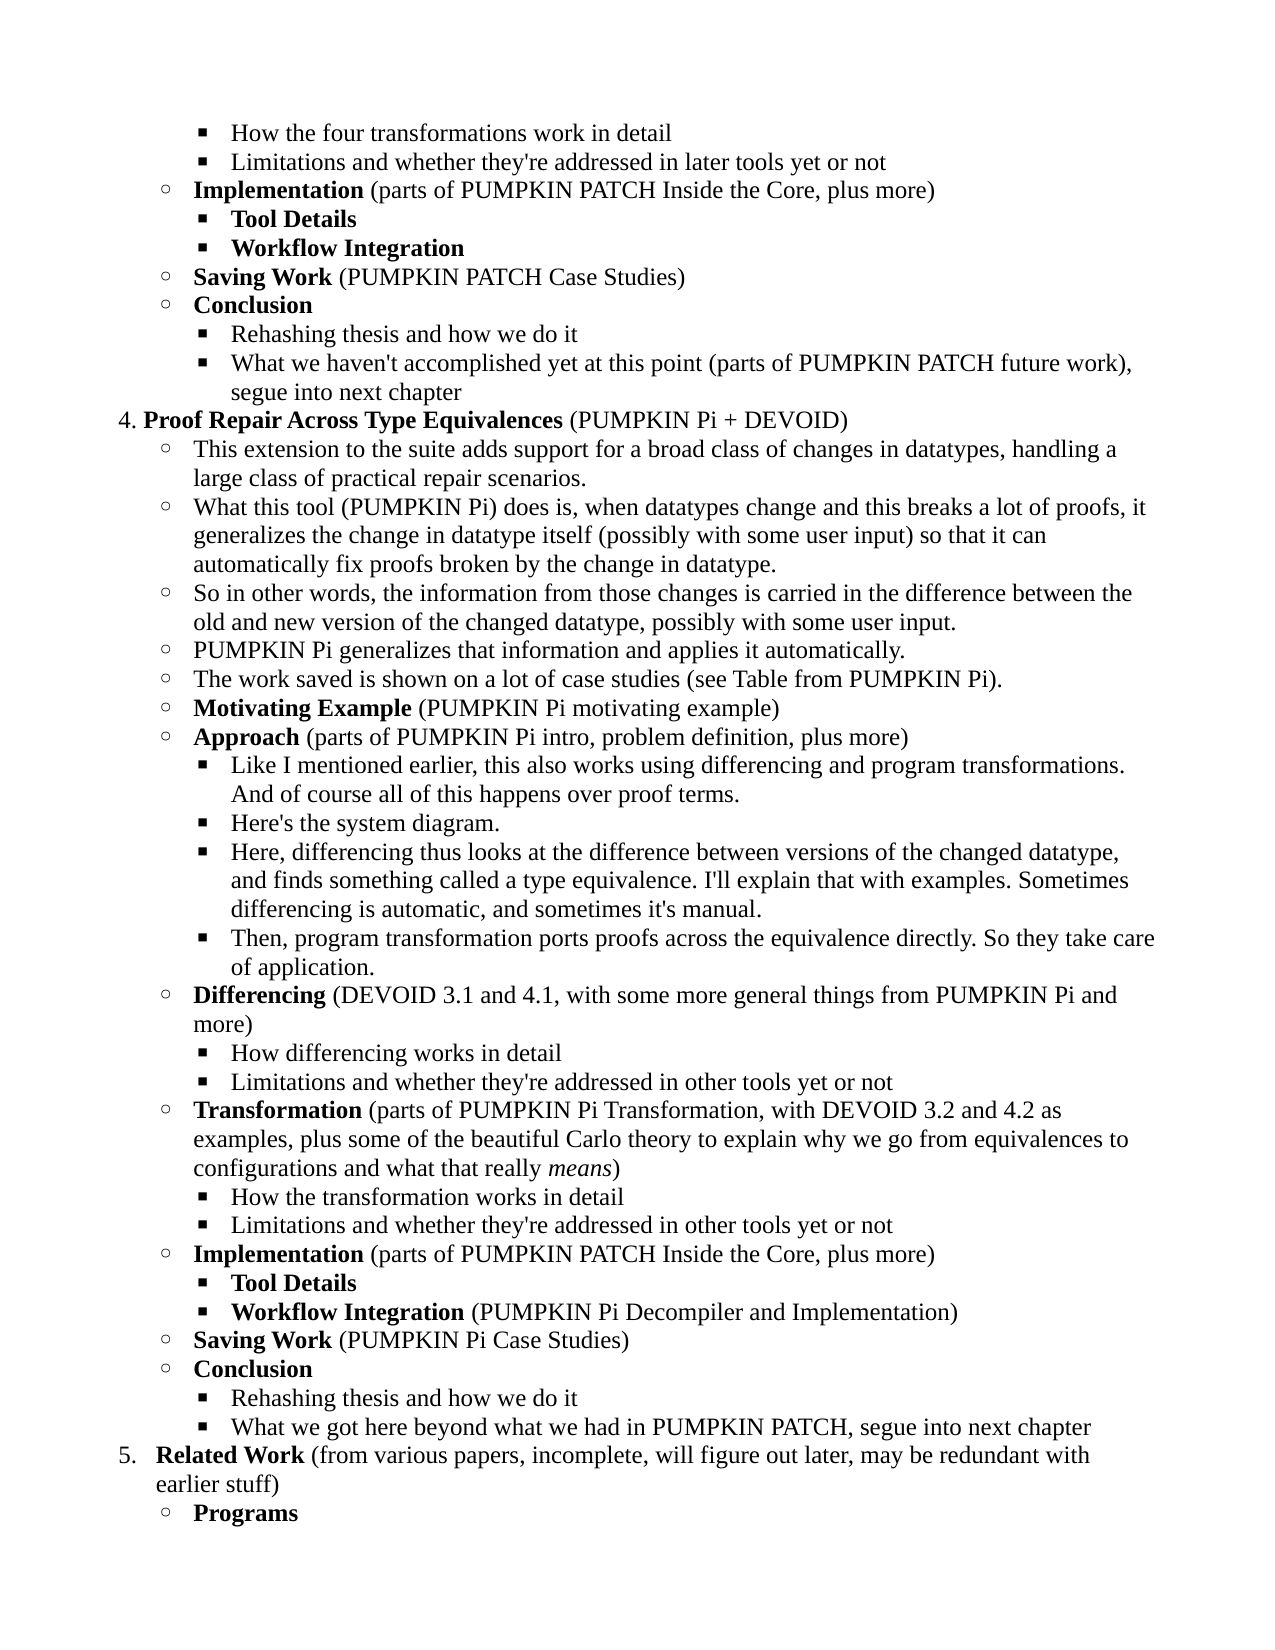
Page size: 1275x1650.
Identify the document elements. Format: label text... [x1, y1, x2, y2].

list Implementation (parts of PUMPKIN PATCH Inside the Core, plus more) [156, 176, 1157, 204]
list How the transformation works in detail [193, 1182, 1157, 1211]
list Transformation (parts of PUMPKIN Pi Transformation, with DEVOID 3.2 and 4.2 as examples, plus some of the beautiful Carlo theory to explain why we go from equivalences to configurations and what that really means) [156, 1096, 1157, 1182]
list Limitations and whether they're addressed in later tools yet or not [193, 147, 1157, 176]
list Conclusion [156, 291, 1157, 319]
list What this tool (PUMPKIN Pi) does is, when datatypes change and this breaks a lot of proofs, it generalizes the change in datatype itself (possibly with some user input) so that it can automatically fix proofs broken by the change in datatype. [156, 492, 1157, 578]
list Programs [156, 1498, 1157, 1527]
list Approach (parts of PUMPKIN Pi intro, problem definition, plus more) [156, 722, 1157, 751]
list Here's the system diagram. [193, 808, 1157, 837]
list This extension to the suite adds support for a broad class of changes in datatypes, handling a large class of practical repair scenarios. [156, 434, 1157, 492]
list Implementation (parts of PUMPKIN PATCH Inside the Core, plus more) [156, 1239, 1157, 1268]
list The work saved is shown on a lot of case studies (see Table from PUMPKIN Pi). [156, 664, 1157, 693]
list Motivating Example (PUMPKIN Pi motivating example) [156, 693, 1157, 722]
list So in other words, the information from those changes is carried in the difference between the old and new version of the changed datatype, possibly with some user input. [156, 578, 1157, 636]
list PUMPKIN Pi generalizes that information and applies it automatically. [156, 636, 1157, 664]
text 4. Proof Repair Across Type Equivalences (PUMPKIN Pi + DEVOID) [118, 406, 1157, 434]
list Like I mentioned earlier, this also works using differencing and program transformations. And of course all of this happens over proof terms. [193, 751, 1157, 808]
list How differencing works in detail [193, 1038, 1157, 1067]
list What we haven't accomplished yet at this point (parts of PUMPKIN PATCH future work), segue into next chapter [193, 348, 1157, 406]
list Limitations and whether they're addressed in other tools yet or not [193, 1211, 1157, 1239]
list Tool Details [193, 1268, 1157, 1297]
list Rehashing thesis and how we do it [193, 319, 1157, 348]
list Rehashing thesis and how we do it [193, 1383, 1157, 1412]
list Related Work (from various papers, incomplete, will figure out later, may be redundant with earlier stuff) [118, 1441, 1157, 1498]
list Here, differencing thus looks at the difference between versions of the changed datatype, and finds something called a type equivalence. I'll explain that with examples. Sometimes differencing is automatic, and sometimes it's manual. [193, 837, 1157, 923]
list What we got here beyond what we had in PUMPKIN PATCH, segue into next chapter [193, 1412, 1157, 1441]
list How the four transformations work in detail [193, 118, 1157, 147]
list Tool Details [193, 204, 1157, 233]
list Conclusion [156, 1354, 1157, 1383]
list Then, program transformation ports proofs across the equivalence directly. So they take care of application. [193, 923, 1157, 981]
list Limitations and whether they're addressed in other tools yet or not [193, 1067, 1157, 1096]
list Saving Work (PUMPKIN Pi Case Studies) [156, 1326, 1157, 1354]
list Workflow Integration [193, 233, 1157, 262]
list Saving Work (PUMPKIN PATCH Case Studies) [156, 262, 1157, 291]
list Workflow Integration (PUMPKIN Pi Decompiler and Implementation) [193, 1297, 1157, 1326]
list Differencing (DEVOID 3.1 and 4.1, with some more general things from PUMPKIN Pi and more) [156, 981, 1157, 1038]
